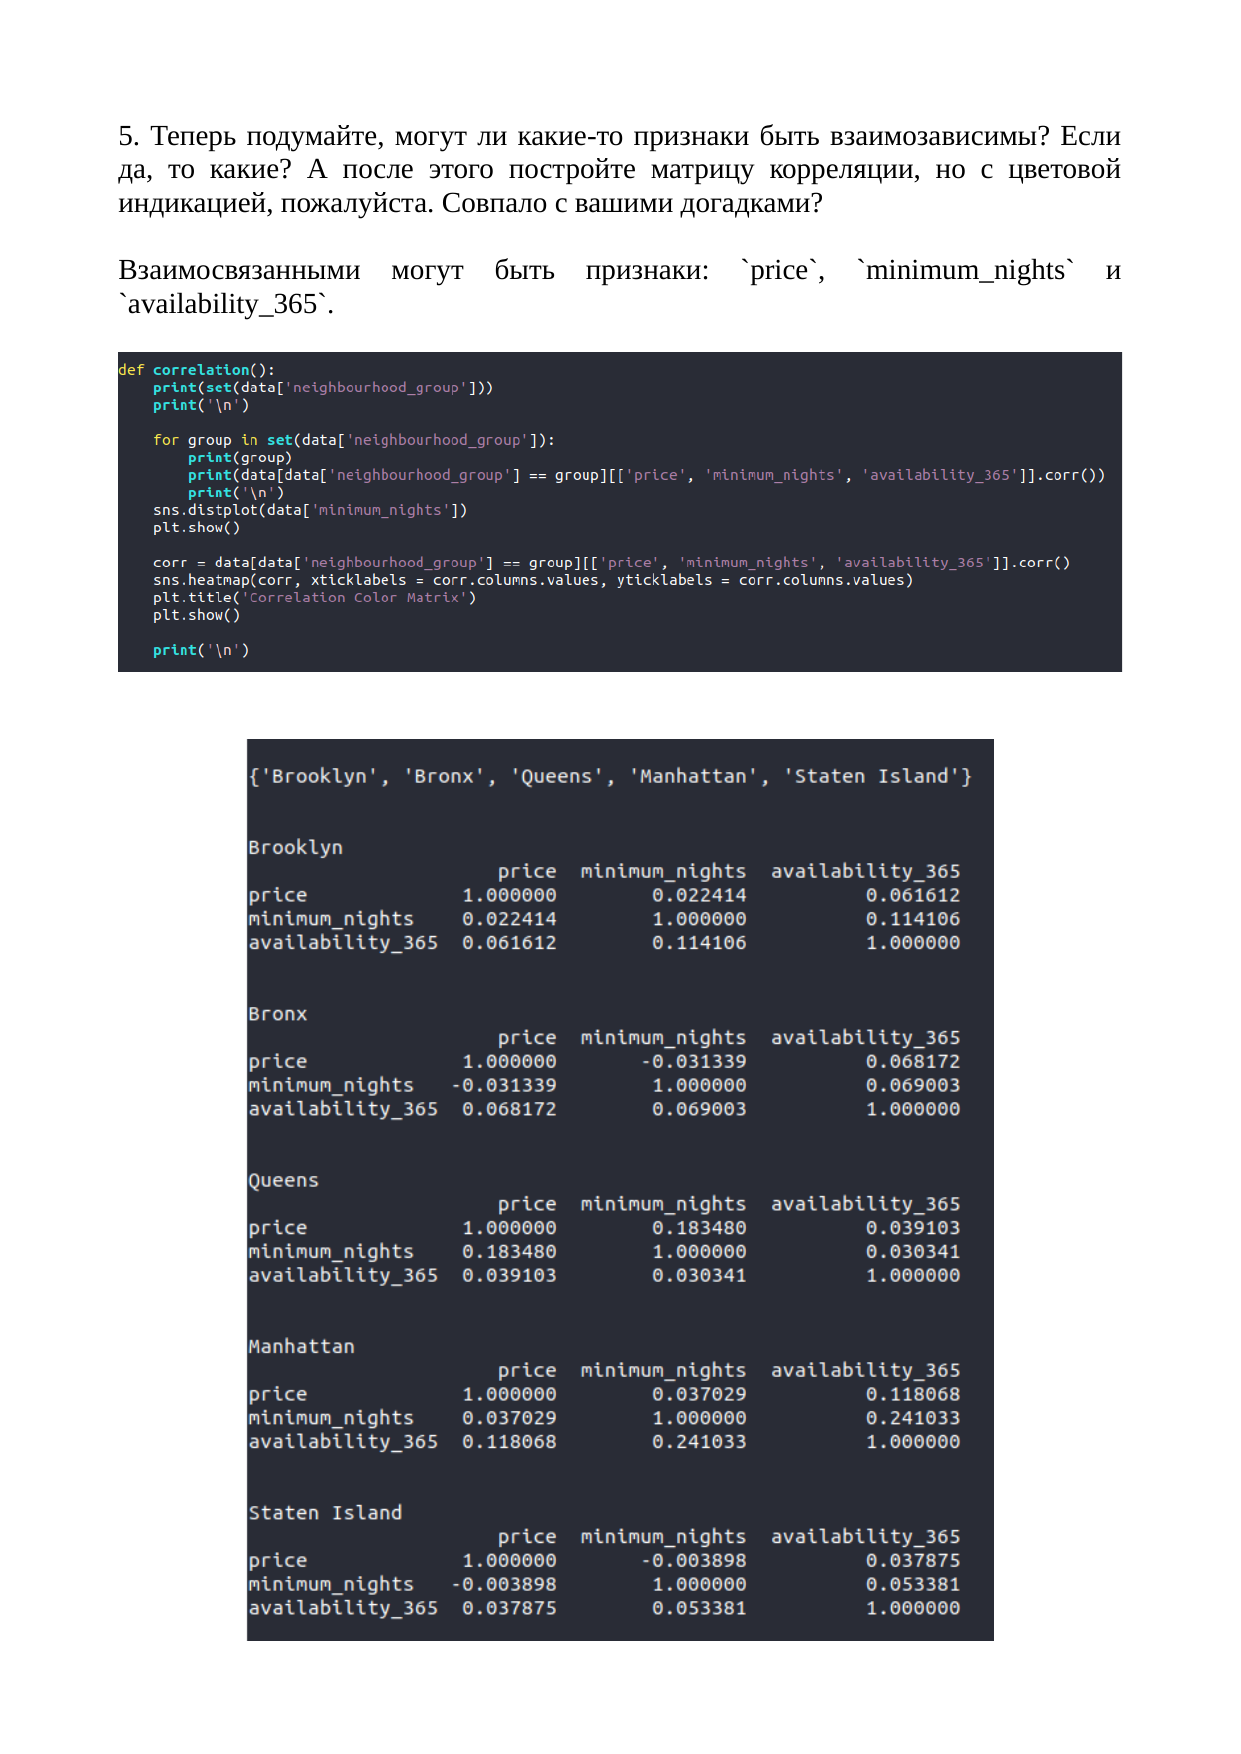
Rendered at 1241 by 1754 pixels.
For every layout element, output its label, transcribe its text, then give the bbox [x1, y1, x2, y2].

text Взаимосвязанными могут быть признаки: `price`, `minimum_nights` и `availability_365`. [118, 252, 1122, 319]
picture [246, 739, 994, 1641]
text 5. Теперь подумайте, могут ли какие-то признаки быть взаимозависимы? Если да, то какие? А после этого постройте матрицу корреляции, но с цветовой индикацией, пожалуйста. Совпало с вашими догадками? [118, 118, 1122, 219]
picture [118, 352, 1123, 672]
